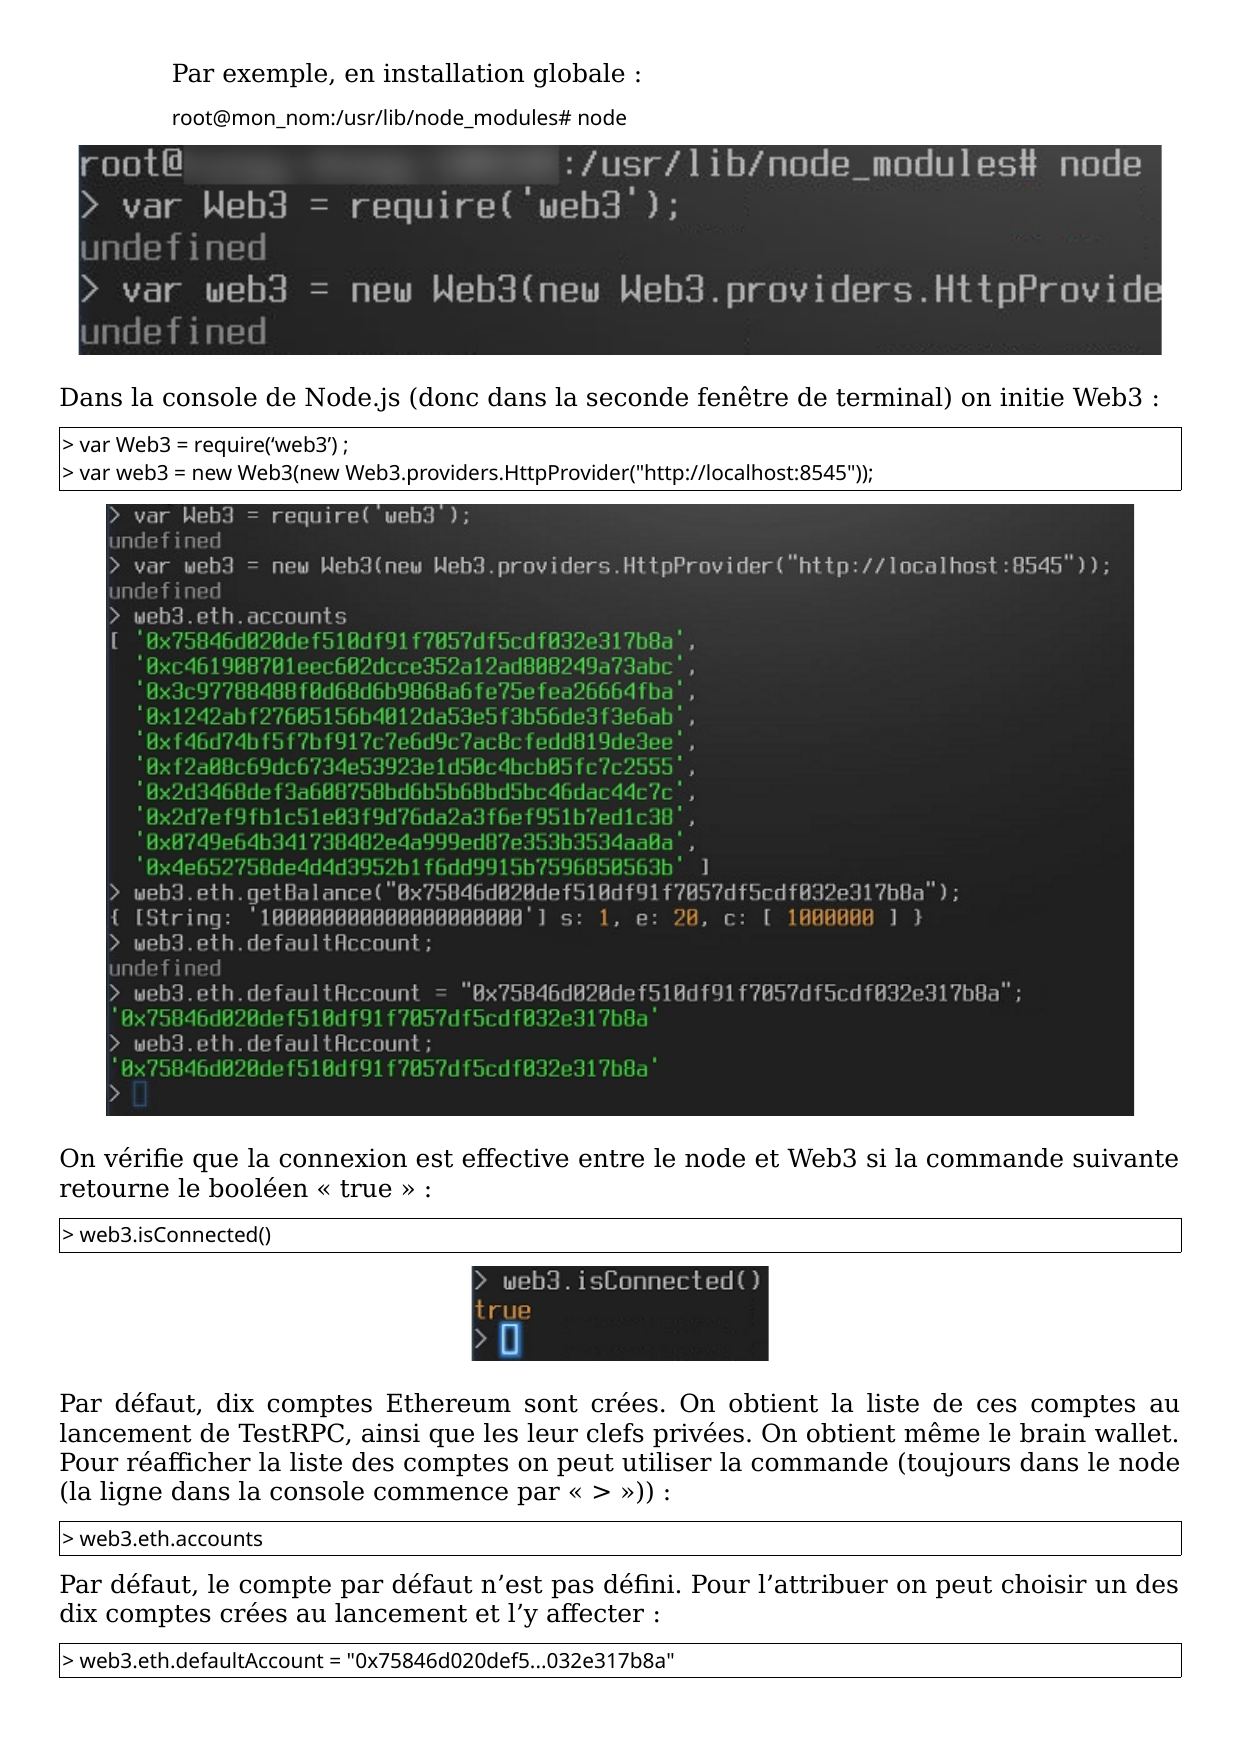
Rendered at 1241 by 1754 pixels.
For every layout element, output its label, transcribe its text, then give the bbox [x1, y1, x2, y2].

text Dans la console de Node.js (donc dans la seconde fenêtre de terminal) on initie Web3 : [59, 383, 1181, 412]
list root@mon_nom:/usr/lib/node_modules# node [134, 103, 1181, 131]
text On vérifie que la connexion est effective entre le node et Web3 si la commande suivante retourne le booléen « true » : [59, 1145, 1181, 1203]
text > var Web3 = require(‘web3’) ; [60, 428, 1181, 456]
list Par exemple, en installation globale : [134, 59, 1181, 88]
picture [106, 504, 1135, 1116]
text > web3.eth.defaultAccount = "0x75846d020def5...032e317b8a" [60, 1644, 1181, 1677]
text > var web3 = new Web3(new Web3.providers.HttpProvider("http://localhost:8545")); [60, 456, 1181, 490]
text Par défaut, dix comptes Ethereum sont crées. On obtient la liste de ces comptes au lancement de TestRPC, ainsi que les leur clefs privées. On obtient même le brain wallet. Pour réafficher la liste des comptes on peut utiliser la commande (toujours dans le node (la ligne dans la console commence par « > »)) : [59, 1389, 1181, 1506]
picture [471, 1266, 769, 1361]
text > web3.isConnected() [60, 1219, 1181, 1252]
text > web3.eth.accounts [60, 1522, 1181, 1555]
picture [78, 145, 1162, 355]
text Par défaut, le compte par défaut n’est pas défini. Pour l’attribuer on peut choisir un des dix comptes crées au lancement et l’y affecter : [59, 1570, 1181, 1628]
